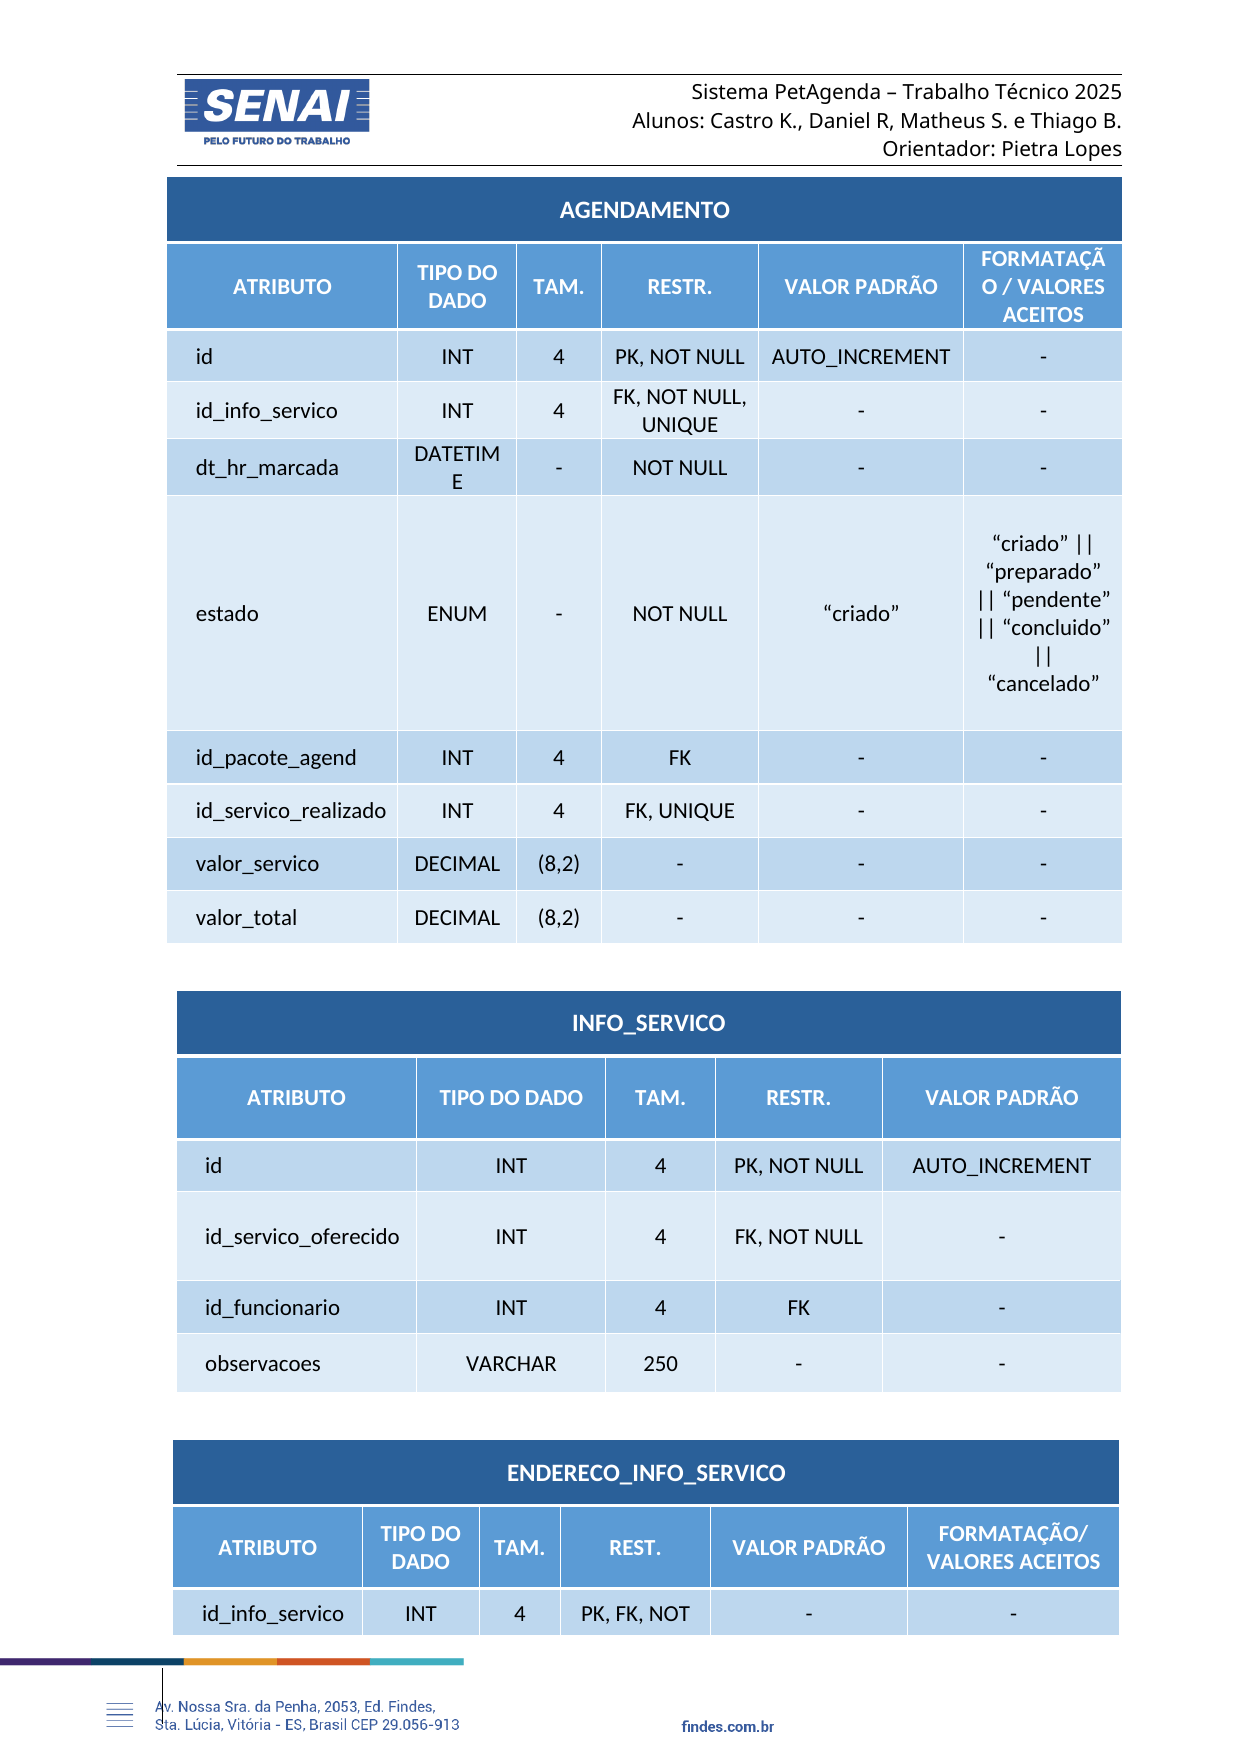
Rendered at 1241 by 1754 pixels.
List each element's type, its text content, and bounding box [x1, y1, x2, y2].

table_cell id [177, 1141, 416, 1191]
table_cell (8,2) [517, 891, 601, 943]
table_cell - [759, 731, 963, 783]
table_cell FK [602, 731, 758, 783]
table_cell - [517, 439, 601, 495]
table_cell FK [716, 1281, 882, 1333]
table_cell TIPO DO DADO [417, 1058, 605, 1138]
table_cell AUTO_INCREMENT [883, 1138, 1121, 1191]
table_cell - [759, 891, 963, 943]
table_cell 4 [517, 731, 601, 783]
table_cell PK, NOT NULL [716, 1141, 882, 1191]
table_cell - [964, 785, 1122, 837]
table_cell FK, NOT NULL, UNIQUE [602, 382, 758, 438]
table_cell estado [167, 496, 397, 730]
table_cell FORMATAÇÃO / VALORES ACEITOS [964, 244, 1122, 328]
table_cell - [964, 731, 1122, 783]
table_cell - [964, 439, 1122, 495]
table_cell REST. [561, 1507, 710, 1587]
table_cell - [759, 382, 963, 438]
table_cell id_servico_oferecido [177, 1192, 416, 1280]
table_cell ATRIBUTO [167, 244, 397, 328]
table_cell FK, NOT NULL [716, 1192, 882, 1280]
table_cell id_funcionario [177, 1281, 416, 1333]
table_cell VALOR PADRÃO [883, 1058, 1121, 1138]
table_cell DATETIME [398, 439, 516, 495]
table_cell - [964, 891, 1122, 943]
table_cell ATRIBUTO [177, 1058, 416, 1138]
table_cell TAM. [606, 1058, 715, 1138]
table_cell FK, UNIQUE [602, 785, 758, 837]
table_cell id_servico_realizado [167, 785, 397, 837]
table_cell 4 [606, 1192, 715, 1280]
table_cell INT [398, 331, 516, 381]
table_cell 4 [606, 1281, 715, 1333]
table_cell DECIMAL [398, 891, 516, 943]
table_cell AUTO_INCREMENT [759, 331, 963, 381]
table_cell “criado” || “preparado” || “pendente” || “concluido” || “cancelado” [964, 496, 1122, 730]
table_cell INT [417, 1192, 605, 1280]
table_cell 4 [517, 382, 601, 438]
table_cell dt_hr_marcada [167, 439, 397, 495]
table_cell - [602, 891, 758, 943]
table_cell VALOR PADRÃO [759, 244, 963, 328]
table_header ENDERECO_INFO_SERVICO [173, 1440, 1119, 1504]
table_cell INT [363, 1590, 479, 1635]
table_cell INT [398, 731, 516, 783]
table_cell - [759, 785, 963, 837]
table_cell ATRIBUTO [173, 1507, 362, 1587]
table_cell TIPO DO DADO [398, 244, 516, 328]
table_cell INT [398, 785, 516, 837]
table_cell valor_total [167, 891, 397, 943]
table_cell VARCHAR [417, 1334, 605, 1392]
table_cell RESTR. [716, 1058, 882, 1138]
table_cell - [964, 331, 1122, 381]
table_cell (8,2) [517, 838, 601, 890]
table_cell - [883, 1333, 1121, 1392]
table_cell FORMATAÇÃO/VALORES ACEITOS [908, 1507, 1119, 1587]
table_cell id_info_servico [167, 382, 397, 438]
table_cell DECIMAL [398, 838, 516, 890]
table_cell TIPO DO DADO [363, 1507, 479, 1587]
table_cell INT [417, 1141, 605, 1191]
table_cell TAM. [517, 244, 601, 328]
table_cell - [759, 439, 963, 495]
table_cell - [883, 1191, 1121, 1280]
table_cell - [602, 838, 758, 890]
table_cell - [517, 496, 601, 730]
table_cell INT [417, 1281, 605, 1333]
table_cell 4 [606, 1141, 715, 1191]
table_cell - [759, 838, 963, 890]
table_cell id [167, 331, 397, 381]
table_cell valor_servico [167, 838, 397, 890]
table_cell id_info_servico [173, 1590, 362, 1635]
table_header AGENDAMENTO [167, 177, 1122, 241]
table_cell NOT NULL [602, 496, 758, 730]
table_cell “criado” [759, 496, 963, 730]
table_cell - [716, 1334, 882, 1392]
table_cell - [908, 1590, 1119, 1635]
table_cell - [964, 838, 1122, 890]
table_cell PK, NOT NULL [602, 331, 758, 381]
picture [11, 1652, 778, 1740]
table_cell - [964, 382, 1122, 438]
table_header INFO_SERVICO [177, 991, 1121, 1054]
table_cell 250 [606, 1334, 715, 1392]
table_cell - [711, 1590, 907, 1635]
table_cell id_pacote_agend [167, 731, 397, 783]
table_cell VALOR PADRÃO [711, 1507, 907, 1587]
table_cell 4 [517, 785, 601, 837]
table_cell TAM. [480, 1507, 560, 1587]
table_cell 4 [517, 331, 601, 381]
table_cell observacoes [177, 1334, 416, 1392]
table_cell NOT NULL [602, 439, 758, 495]
table_cell INT [398, 382, 516, 438]
table_cell RESTR. [602, 244, 758, 328]
table_cell PK, FK, NOT [561, 1590, 710, 1635]
table_cell ENUM [398, 496, 516, 730]
table_cell 4 [480, 1590, 560, 1635]
table_cell - [883, 1280, 1121, 1333]
